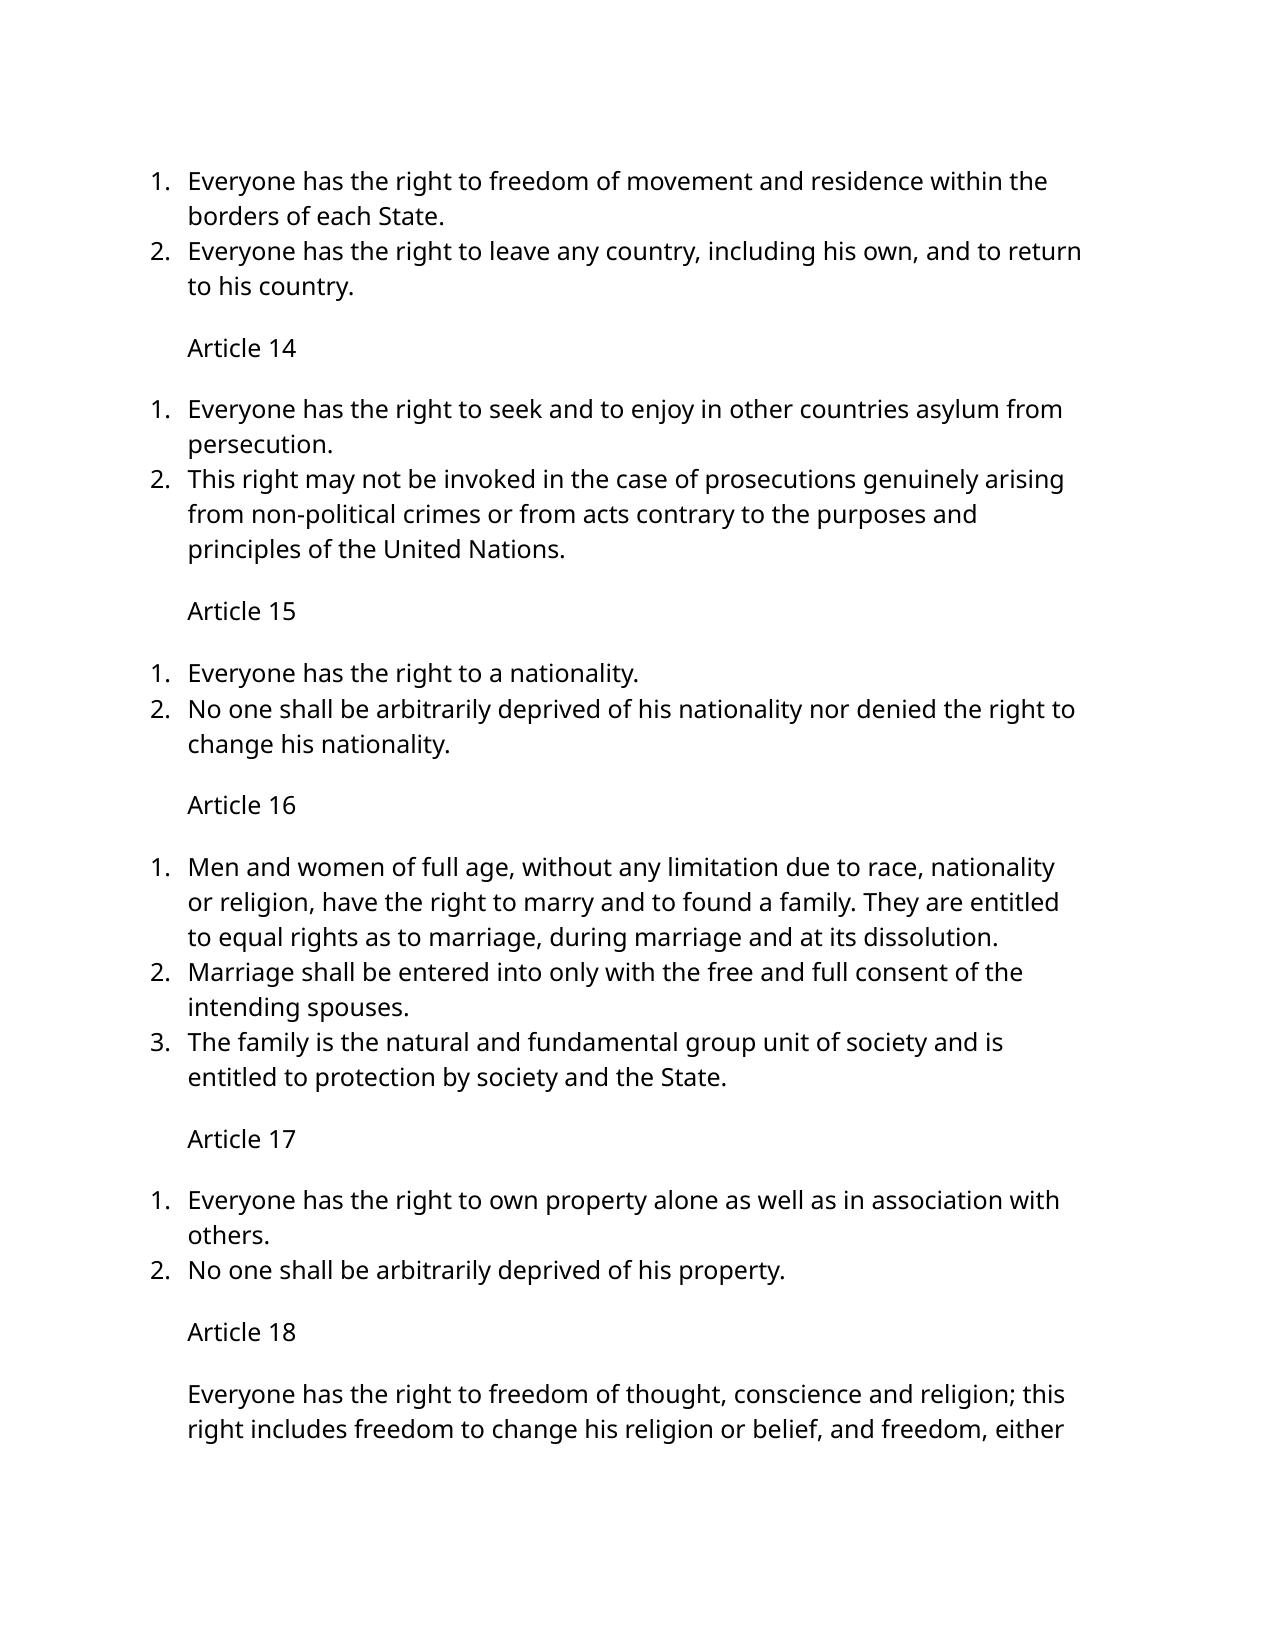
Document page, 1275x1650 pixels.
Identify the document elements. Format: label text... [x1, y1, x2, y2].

list The family is the natural and fundamental group unit of society and is entitled to protection by society and the State. [150, 1024, 1087, 1094]
text Article 17 [187, 1121, 1087, 1155]
text Article 16 [187, 788, 1087, 822]
list Everyone has the right to own property alone as well as in association with others. [150, 1183, 1087, 1252]
text Article 14 [187, 330, 1087, 364]
list Everyone has the right to leave any country, including his own, and to return to his country. [150, 233, 1087, 303]
text Everyone has the right to freedom of thought, conscience and religion; this right includes freedom to change his religion or belief, and freedom, either [187, 1376, 1087, 1445]
list Marriage shall be entered into only with the free and full consent of the intending spouses. [150, 954, 1087, 1024]
list Everyone has the right to a nationality. [150, 655, 1087, 689]
list Everyone has the right to freedom of movement and residence within the borders of each State. [150, 163, 1087, 233]
list No one shall be arbitrarily deprived of his property. [150, 1253, 1087, 1287]
list Everyone has the right to seek and to enjoy in other countries asylum from persecution. [150, 392, 1087, 461]
list No one shall be arbitrarily deprived of his nationality nor denied the right to change his nationality. [150, 691, 1087, 760]
list Men and women of full age, without any limitation due to race, nationality or religion, have the right to marry and to found a family. They are entitled to equal rights as to marriage, during marriage and at its dissolution. [150, 849, 1087, 954]
list This right may not be invoked in the case of prosecutions genuinely arising from non-political crimes or from acts contrary to the purposes and principles of the United Nations. [150, 462, 1087, 566]
text Article 18 [187, 1314, 1087, 1349]
text Article 15 [187, 593, 1087, 628]
